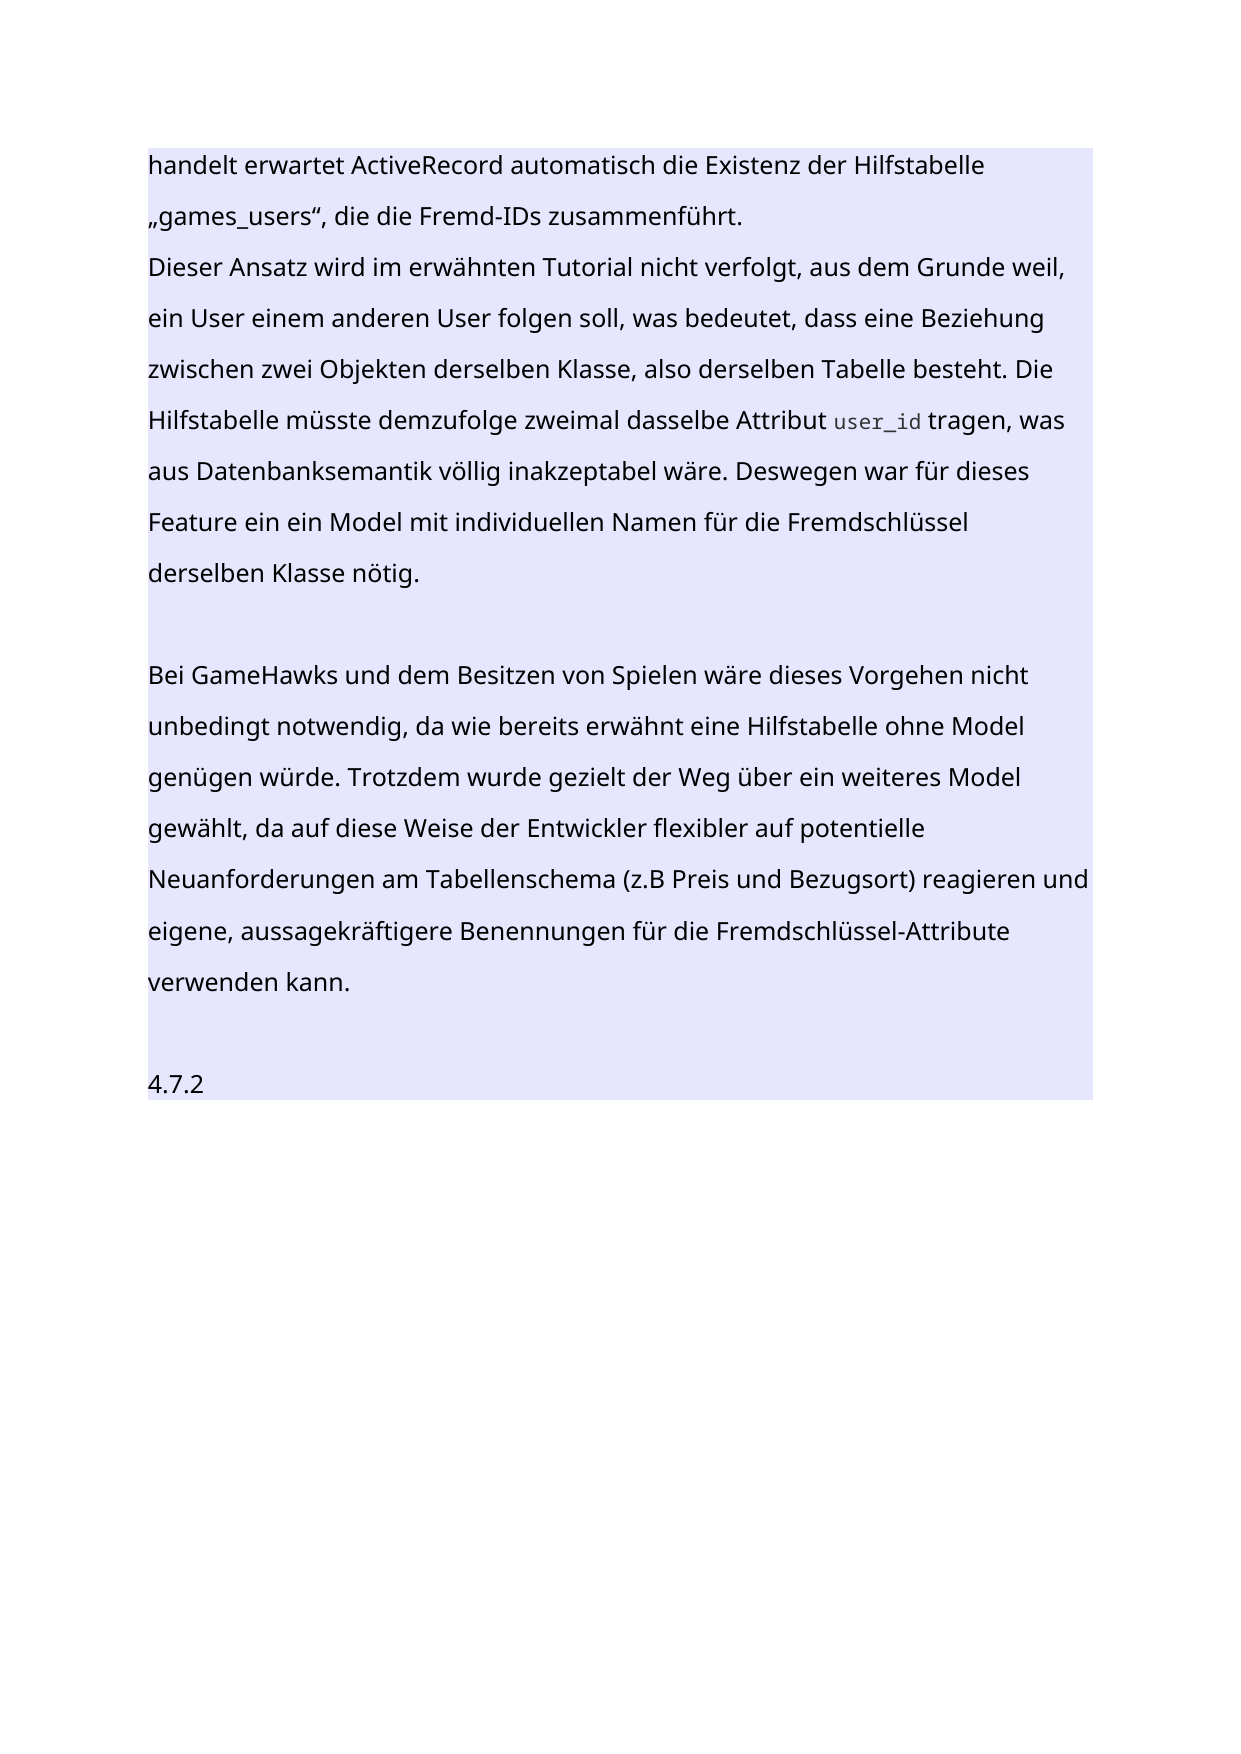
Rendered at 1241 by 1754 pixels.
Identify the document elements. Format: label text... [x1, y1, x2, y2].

text handelt erwartet ActiveRecord automatisch die Existenz der Hilfstabelle „games_users“, die die Fremd-IDs zusammenführt. [148, 148, 1093, 233]
text Bei GameHawks und dem Besitzen von Spielen wäre dieses Vorgehen nicht unbedingt notwendig, da wie bereits erwähnt eine Hilfstabelle ohne Model genügen würde. Trotzdem wurde gezielt der Weg über ein weiteres Model gewählt, da auf diese Weise der Entwickler flexibler auf potentielle Neuanforderungen am Tabellenschema (z.B Preis und Bezugsort) reagieren und eigene, aussagekräftigere Benennungen für die Fremdschlüssel-Attribute verwenden kann. [148, 658, 1093, 998]
text Dieser Ansatz wird im erwähnten Tutorial nicht verfolgt, aus dem Grunde weil, ein User einem anderen User folgen soll, was bedeutet, dass eine Beziehung zwischen zwei Objekten derselben Klasse, also derselben Tabelle besteht. Die Hilfstabelle müsste demzufolge zweimal dasselbe Attribut user_id tragen, was aus Datenbanksemantik völlig inakzeptabel wäre. Deswegen war für dieses Feature ein ein Model mit individuellen Namen für die Fremdschlüssel derselben Klasse nötig. [148, 250, 1093, 590]
text 4.7.2 [148, 1066, 1093, 1100]
